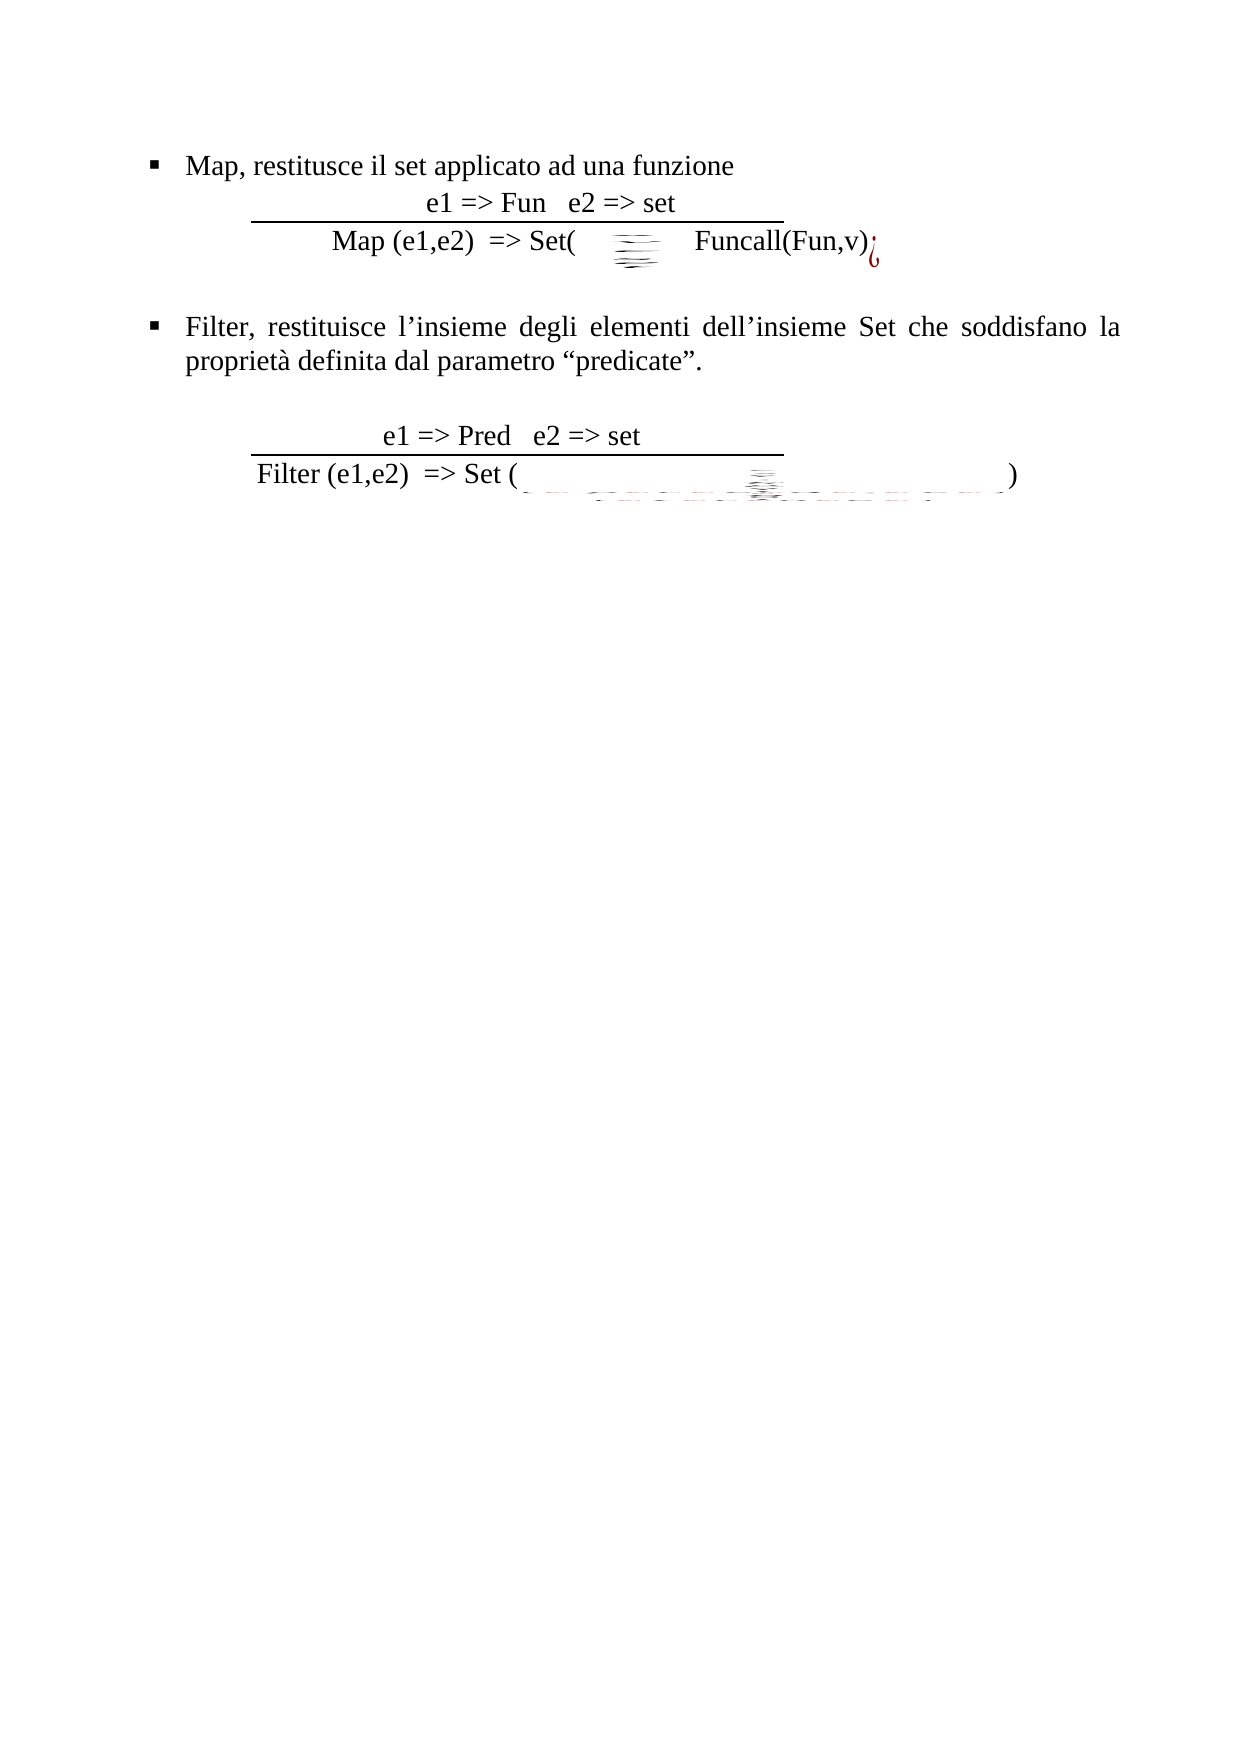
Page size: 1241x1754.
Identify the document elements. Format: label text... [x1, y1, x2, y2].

text Filter (e1,e2) => Set () [118, 456, 1122, 500]
list Filter, restituisce l’insieme degli elementi dell’insieme Set che soddisfano la proprietà definita dal parametro “predicate”. [148, 309, 1122, 376]
text e1 => Fun e2 => set [185, 185, 1122, 219]
text Map (e1,e2) => Set( Funcall(Fun,v) [193, 223, 1122, 267]
list Map, restitusce il set applicato ad una funzione [148, 148, 1122, 181]
text e1 => Pred e2 => set [193, 418, 1122, 452]
